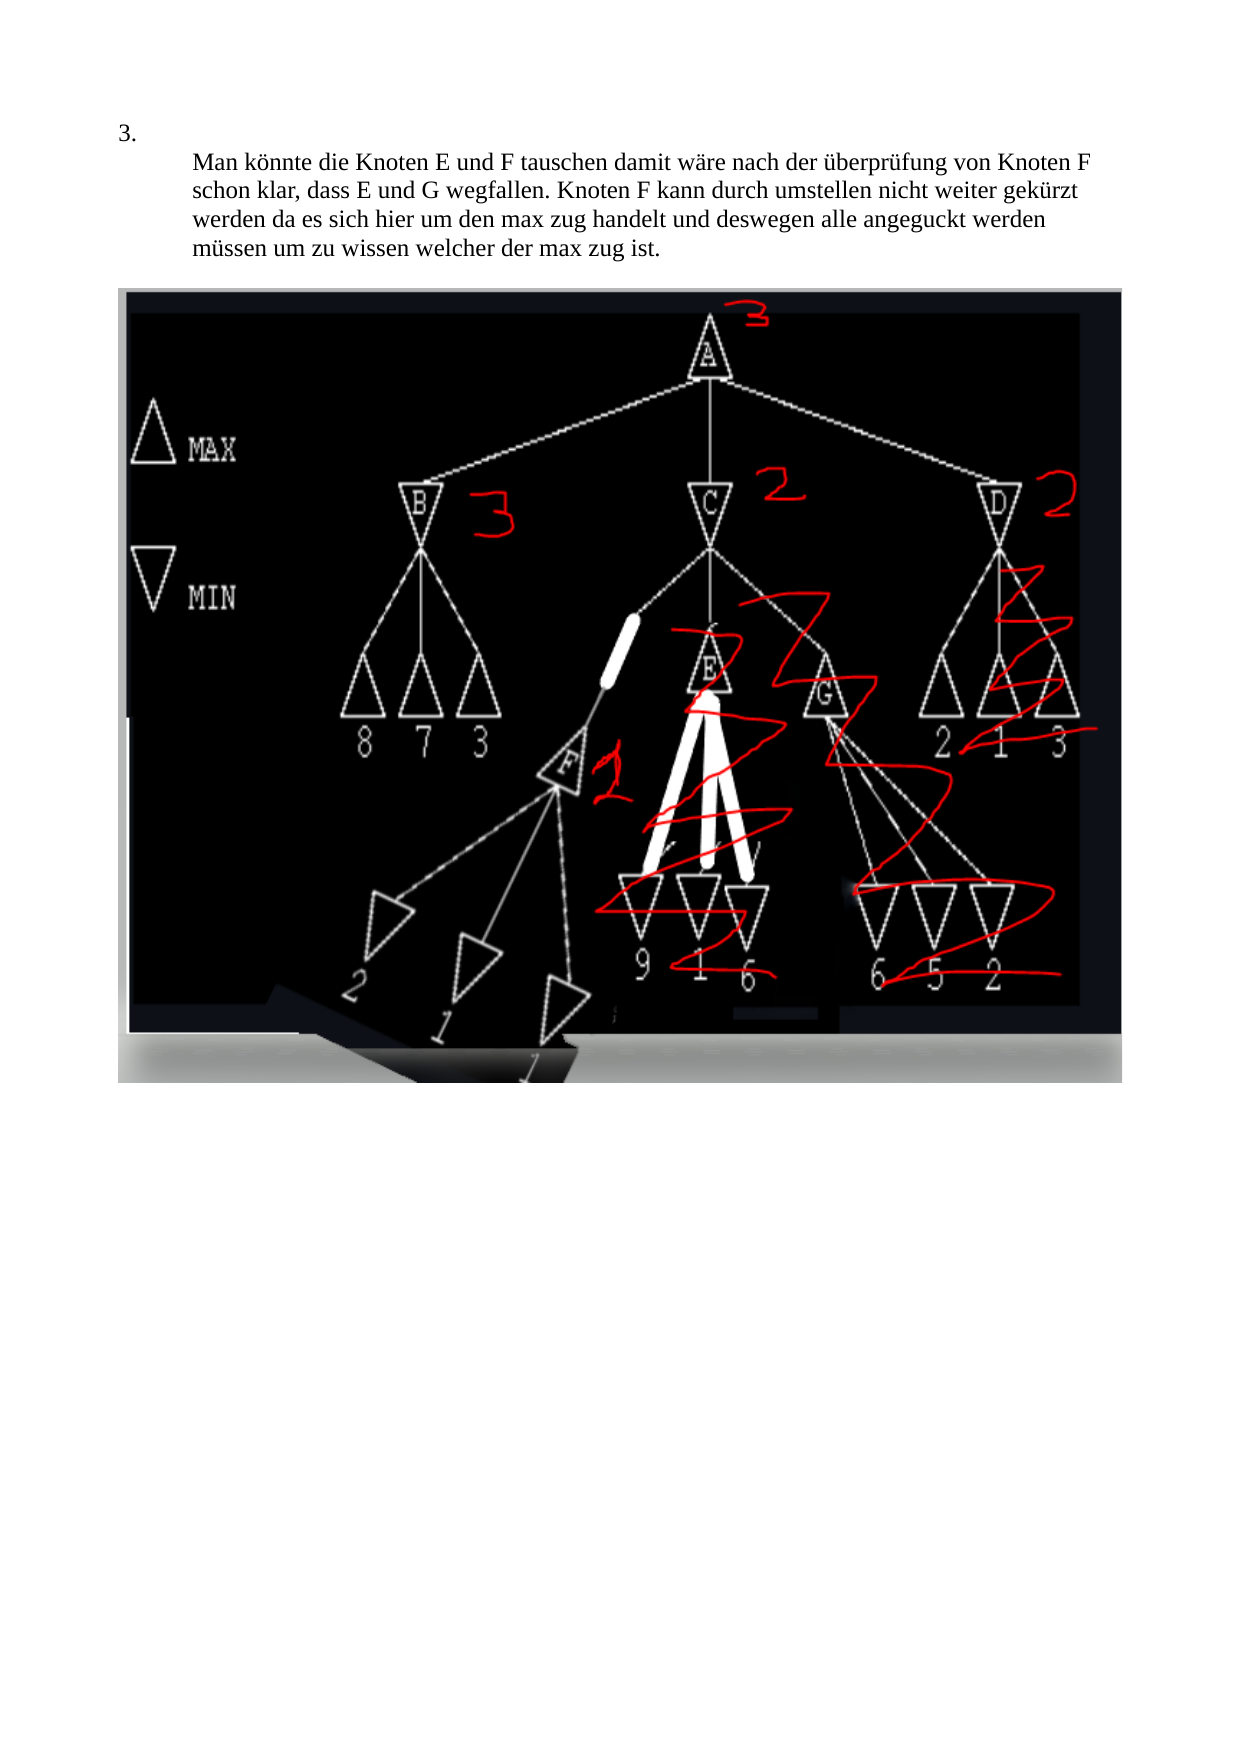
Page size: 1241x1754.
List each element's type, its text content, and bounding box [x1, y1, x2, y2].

picture [118, 288, 1123, 1083]
text werden da es sich hier um den max zug handelt und deswegen alle angeguckt werden müssen um zu wissen welcher der max zug ist. [118, 204, 1122, 262]
text Man könnte die Knoten E und F tauschen damit wäre nach der überprüfung von Knoten F schon klar, dass E und G wegfallen. Knoten F kann durch umstellen nicht weiter gekürzt [118, 147, 1122, 204]
text 3. [118, 118, 1122, 147]
